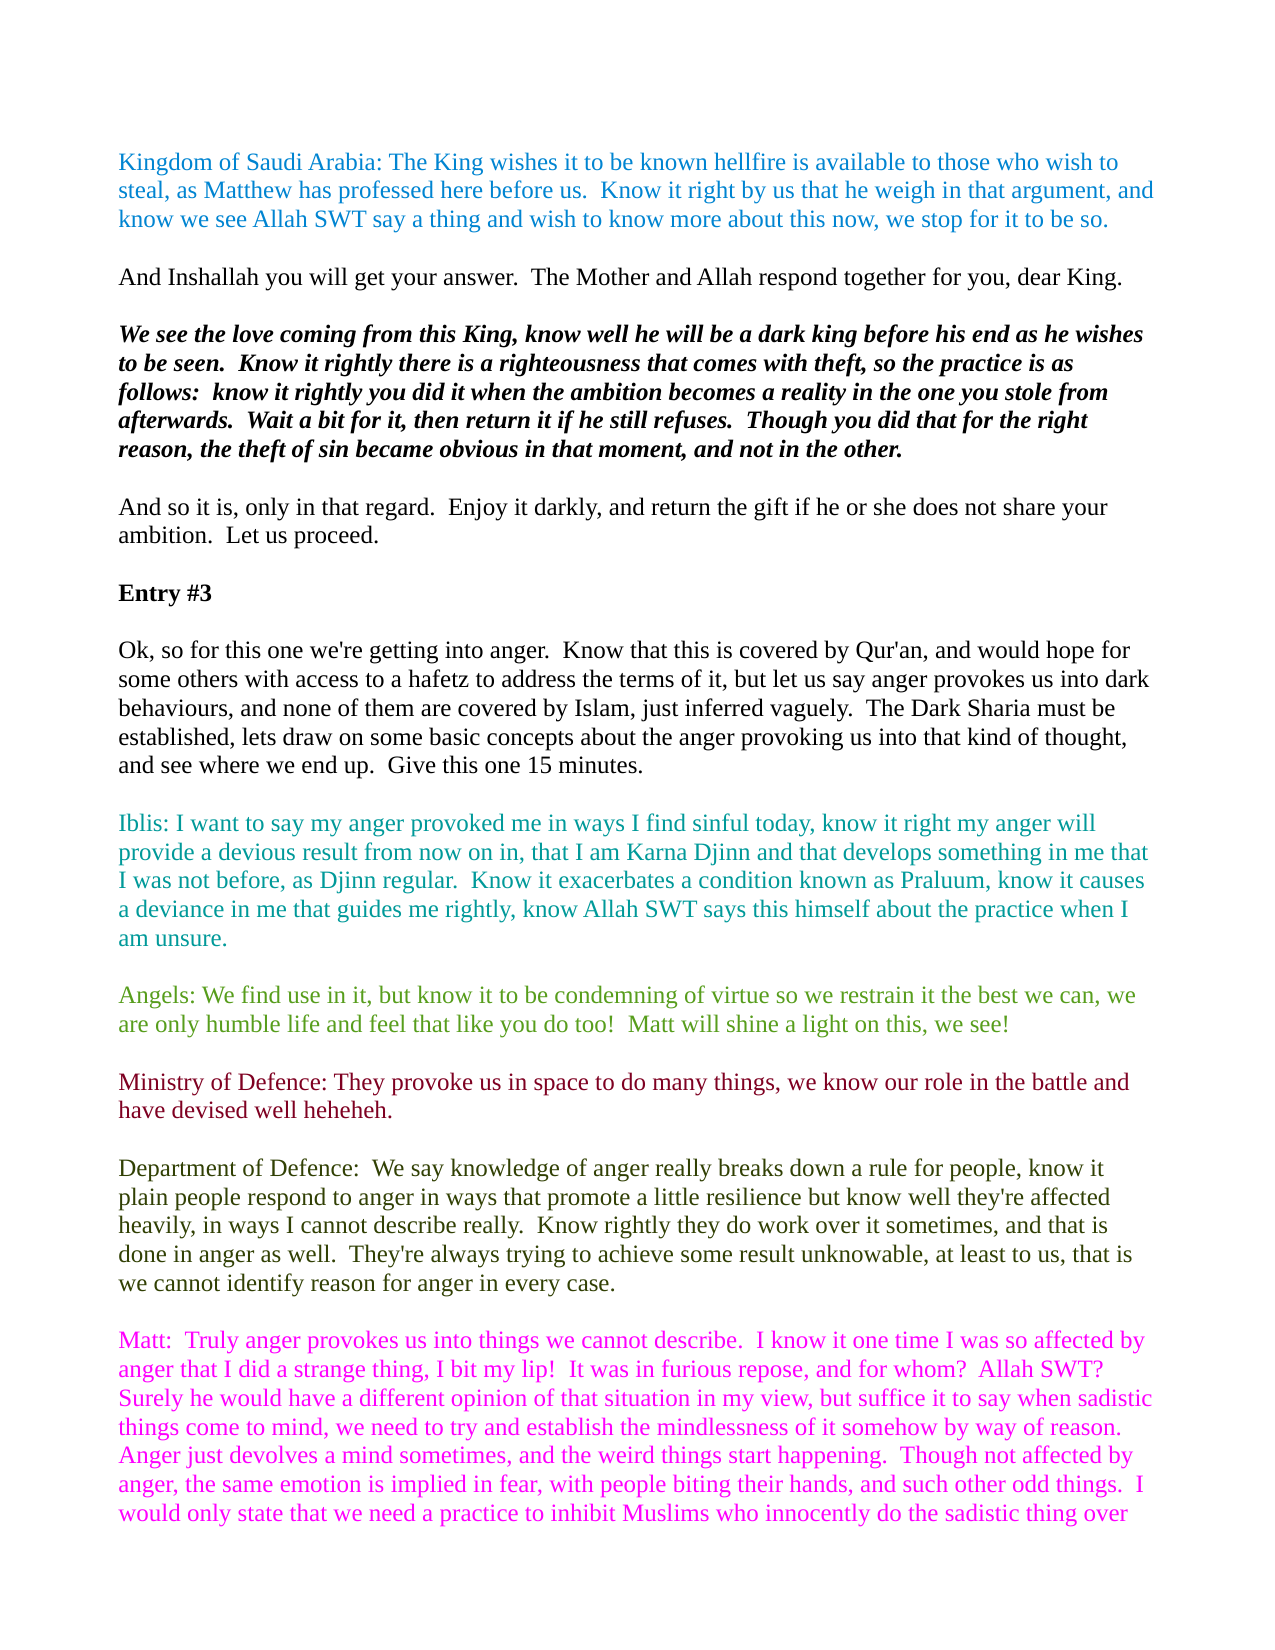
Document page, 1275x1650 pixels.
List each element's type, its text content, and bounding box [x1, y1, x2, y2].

text Iblis: I want to say my anger provoked me in ways I find sinful today, know it right my anger will provide a devious result from now on in, that I am Karna Djinn and that develops something in me that I was not before, as Djinn regular. Know it exacerbates a condition known as Praluum, know it causes a deviance in me that guides me rightly, know Allah SWT says this himself about the practice when I am unsure. [118, 808, 1157, 952]
text We see the love coming from this King, know well he will be a dark king before his end as he wishes to be seen. Know it rightly there is a righteousness that comes with theft, so the practice is as follows: know it rightly you did it when the ambition becomes a reality in the one you stole from afterwards. Wait a bit for it, then return it if he still refuses. Though you did that for the right reason, the theft of sin became obvious in that moment, and not in the other. [118, 319, 1157, 463]
text And so it is, only in that regard. Enjoy it darkly, and return the gift if he or she does not share your ambition. Let us proceed. [118, 492, 1157, 549]
text Department of Defence: We say knowledge of anger really breaks down a rule for people, know it plain people respond to anger in ways that promote a little resilience but know well they're affected heavily, in ways I cannot describe really. Know rightly they do work over it sometimes, and that is done in anger as well. They're always trying to achieve some result unknowable, at least to us, that is we cannot identify reason for anger in every case. [118, 1153, 1157, 1297]
text Angels: We find use in it, but know it to be condemning of virtue so we restrain it the best we can, we are only humble life and feel that like you do too! Matt will shine a light on this, we see! [118, 981, 1157, 1038]
text Matt: Truly anger provokes us into things we cannot describe. I know it one time I was so affected by anger that I did a strange thing, I bit my lip! It was in furious repose, and for whom? Allah SWT? Surely he would have a different opinion of that situation in my view, but suffice it to say when sadistic things come to mind, we need to try and establish the mindlessness of it somehow by way of reason. Anger just devolves a mind sometimes, and the weird things start happening. Though not affected by anger, the same emotion is implied in fear, with people biting their hands, and such other odd things. I would only state that we need a practice to inhibit Muslims who innocently do the sadistic thing over [118, 1326, 1157, 1527]
text And Inshallah you will get your answer. The Mother and Allah respond together for you, dear King. [118, 262, 1157, 291]
text Ministry of Defence: They provoke us in space to do many things, we know our role in the battle and have devised well heheheh. [118, 1067, 1157, 1124]
text Kingdom of Saudi Arabia: The King wishes it to be known hellfire is available to those who wish to steal, as Matthew has professed here before us. Know it right by us that he weigh in that argument, and know we see Allah SWT say a thing and wish to know more about this now, we stop for it to be so. [118, 147, 1157, 233]
text Ok, so for this one we're getting into anger. Know that this is covered by Qur'an, and would hope for some others with access to a hafetz to address the terms of it, but let us say anger provokes us into dark behaviours, and none of them are covered by Islam, just inferred vaguely. The Dark Sharia must be established, lets draw on some basic concepts about the anger provoking us into that kind of thought, and see where we end up. Give this one 15 minutes. [118, 636, 1157, 779]
text Entry #3 [118, 578, 1157, 607]
